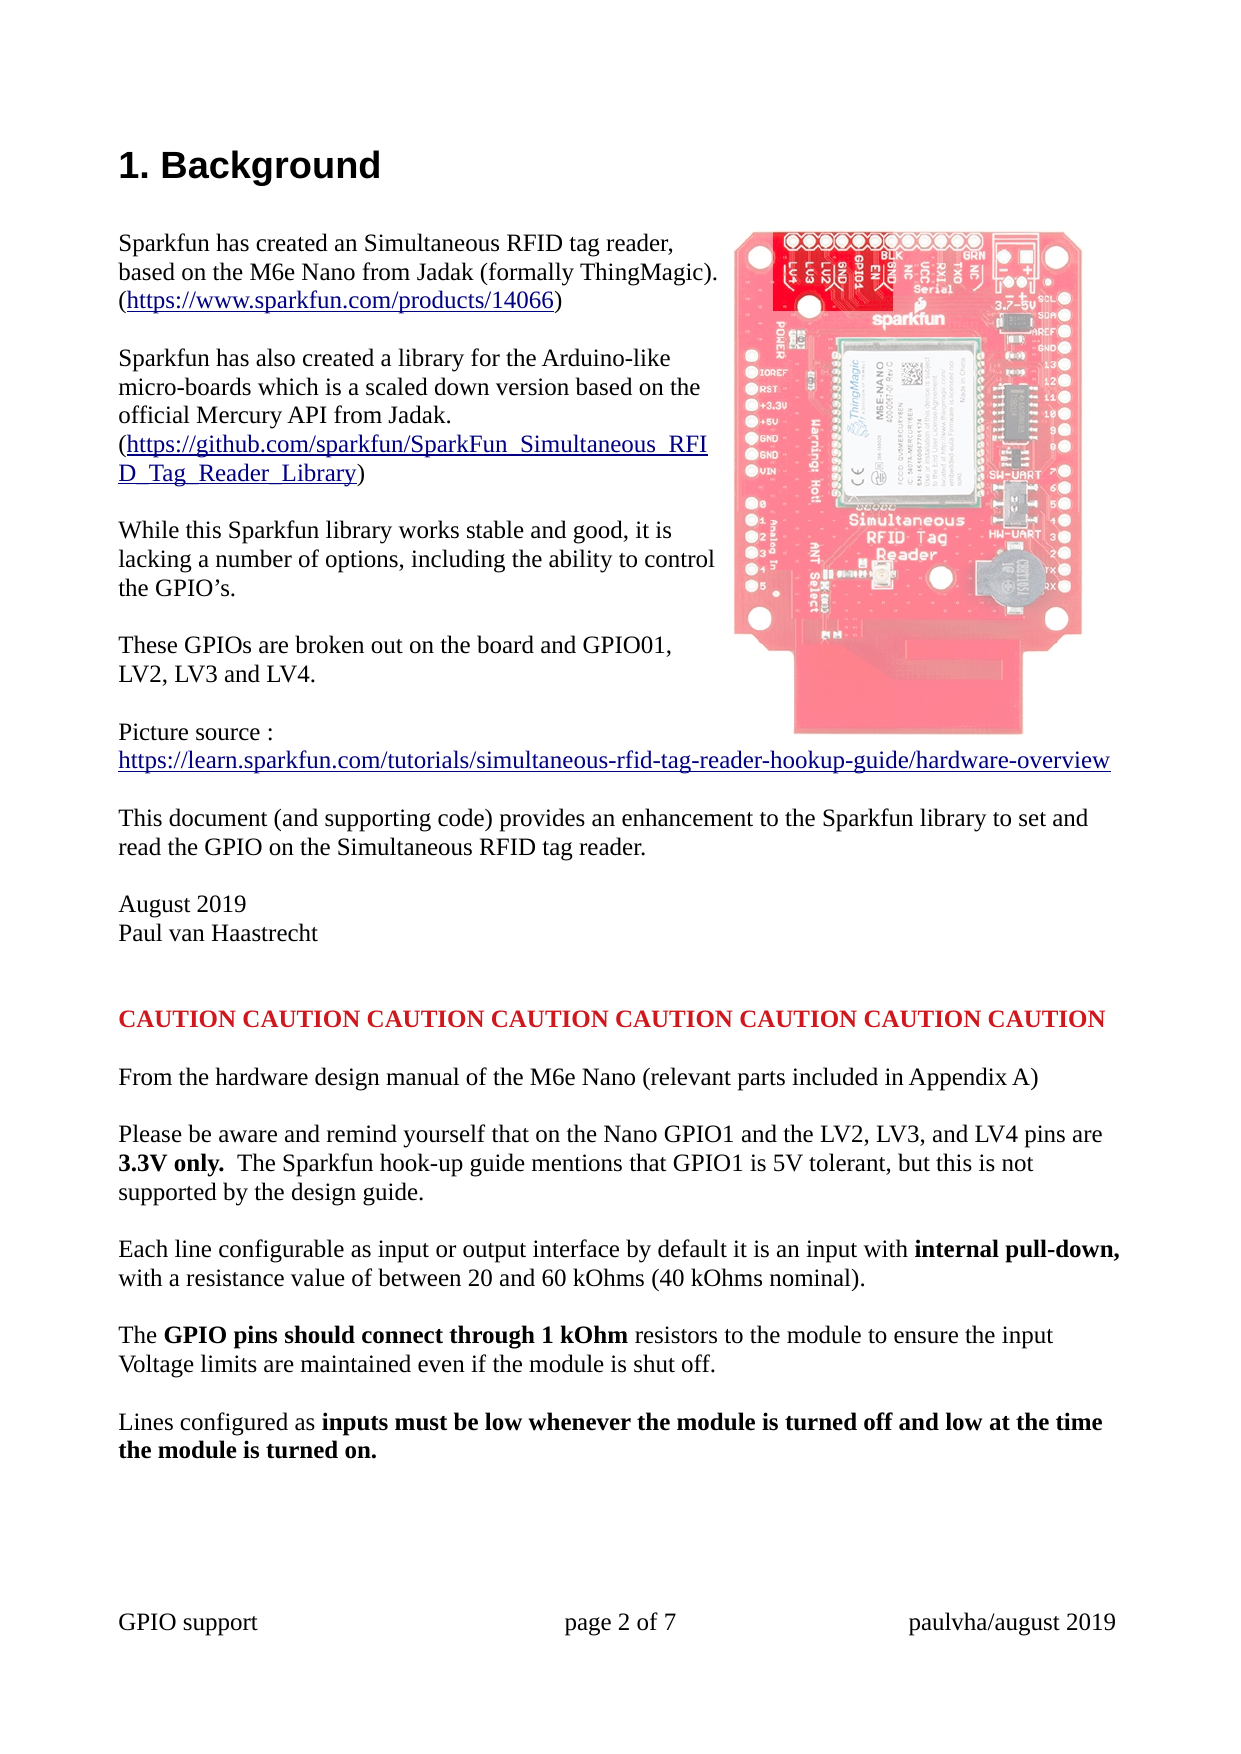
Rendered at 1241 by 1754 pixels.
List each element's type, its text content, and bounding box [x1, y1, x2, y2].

text Please be aware and remind yourself that on the Nano GPIO1 and the LV2, LV3, and LV4 pins are 3.3V only. The Sparkfun hook-up guide mentions that GPIO1 is 5V tolerant, but this is not supported by the design guide. [118, 1119, 1122, 1206]
text Each line configurable as input or output interface by default it is an input with internal pull-down, with a resistance value of between 20 and 60 kOhms (40 kOhms nominal). [118, 1234, 1122, 1292]
text Lines configured as inputs must be low whenever the module is turned off and low at the time the module is turned on. [118, 1407, 1122, 1464]
text Paul van Haastrecht [118, 918, 1122, 947]
text This document (and supporting code) provides an enhancement to the Sparkfun library to set and read the GPIO on the Simultaneous RFID tag reader. [118, 803, 1122, 861]
subtitle 1. Background [118, 143, 1122, 187]
text Sparkfun has also created a library for the Arduino-like micro-boards which is a scaled down version based on the official Mercury API from Jadak. (https://github.com/sparkfun/SparkFun_Simultaneous_RFID_Tag_Reader_Library) [118, 343, 721, 487]
text The GPIO pins should connect through 1 kOhm resistors to the module to ensure the input Voltage limits are maintained even if the module is shut off. [118, 1321, 1122, 1378]
text Picture source : https://learn.sparkfun.com/tutorials/simultaneous-rfid-tag-reader-hookup-guide/hardware-overview [118, 717, 1122, 774]
text CAUTION CAUTION CAUTION CAUTION CAUTION CAUTION CAUTION CAUTION [118, 1004, 1122, 1033]
text Sparkfun has created an Simultaneous RFID tag reader, based on the M6e Nano from Jadak (formally ThingMagic). (https://www.sparkfun.com/products/14066) [118, 228, 721, 314]
text These GPIOs are broken out on the board and GPIO01, LV2, LV3 and LV4. [118, 631, 721, 688]
text August 2019 [118, 889, 1122, 918]
picture [721, 227, 1095, 741]
text From the hardware design manual of the M6e Nano (relevant parts included in Appendix A) [118, 1062, 1122, 1091]
text [1095, 631, 1122, 688]
text While this Sparkfun library works stable and good, it is lacking a number of options, including the ability to control the GPIO’s. [118, 516, 721, 602]
